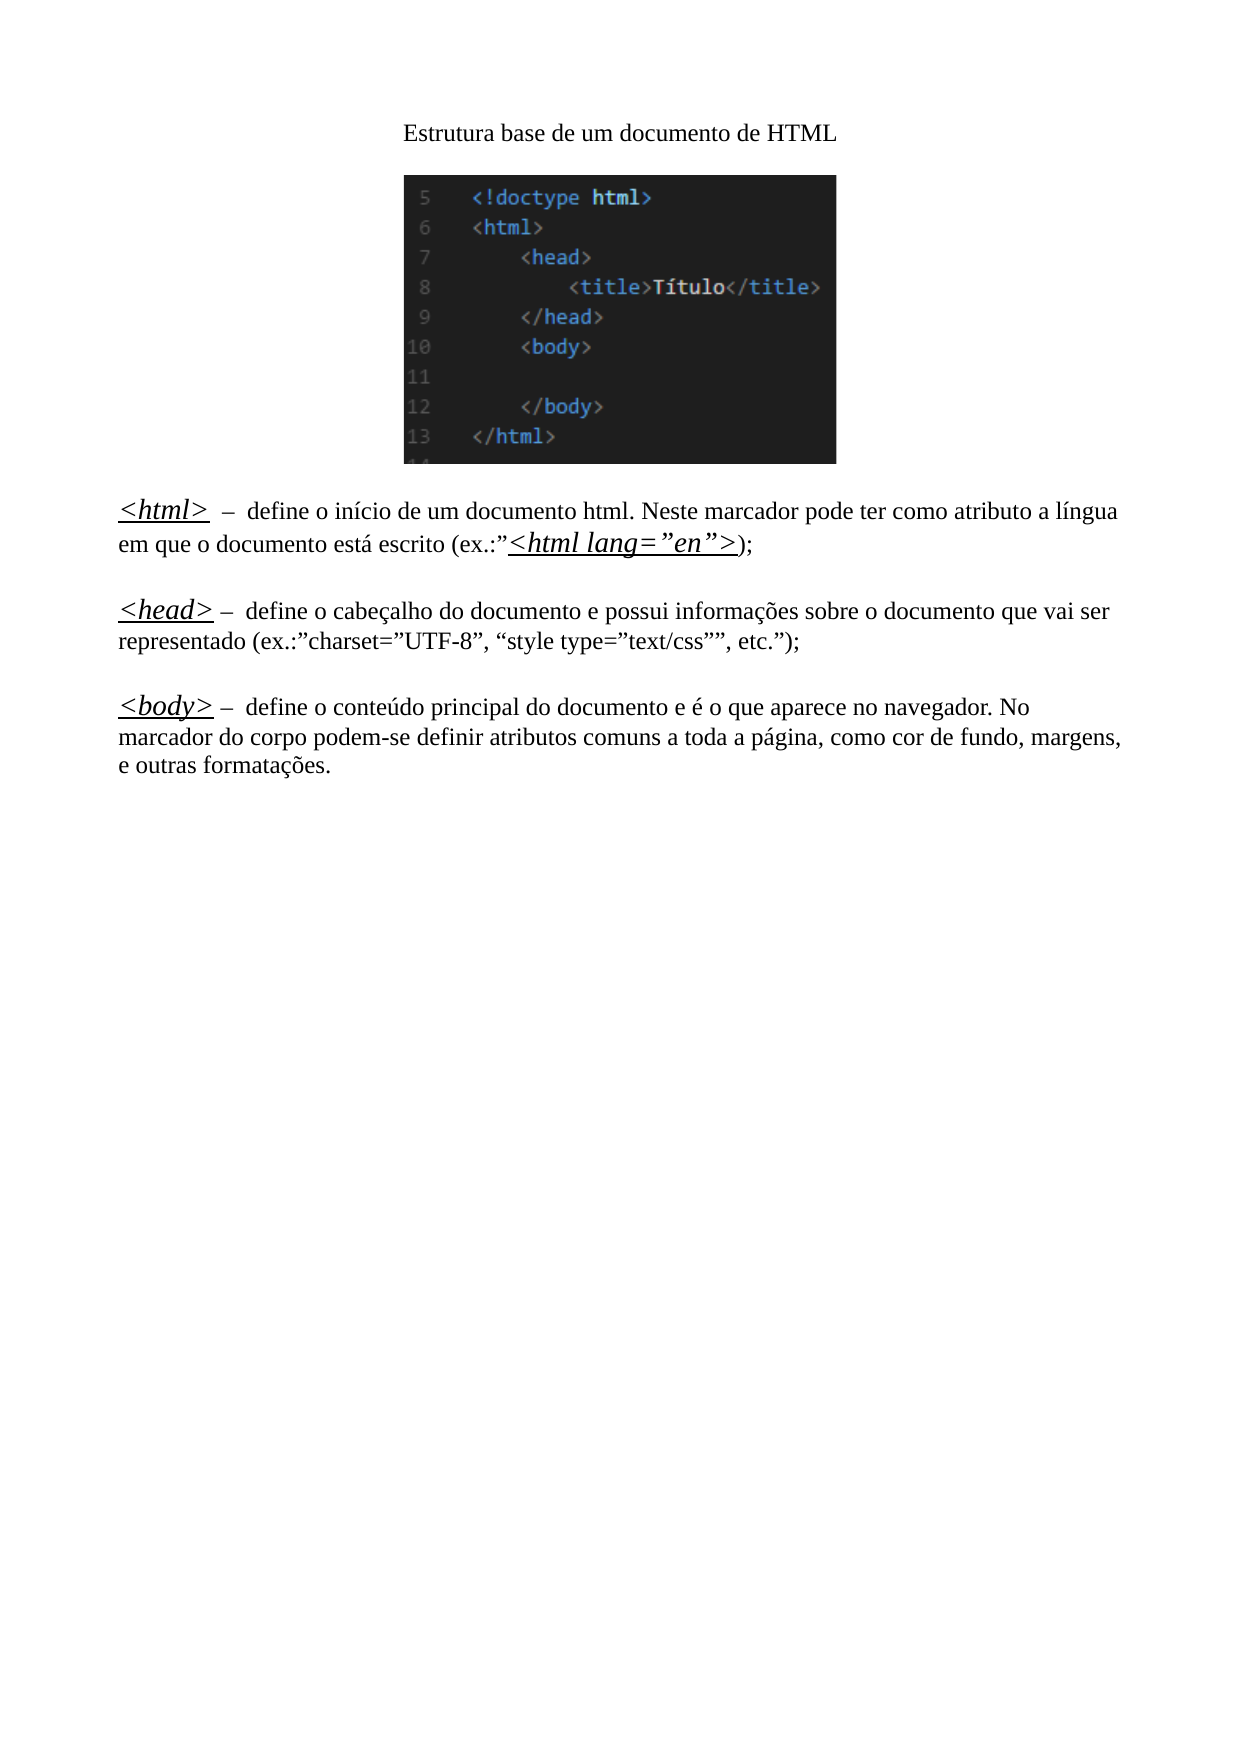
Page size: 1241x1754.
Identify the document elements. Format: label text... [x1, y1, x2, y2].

picture [403, 175, 837, 464]
text <head> – define o cabeçalho do documento e possui informações sobre o documento que vai ser representado (ex.:”charset=”UTF-8”, “style type=”text/css””, etc.”); [118, 592, 1122, 655]
text Estrutura base de um documento de HTML [118, 118, 1122, 147]
text <html> – define o início de um documento html. Neste marcador pode ter como atributo a língua em que o documento está escrito (ex.:”<html lang=”en”>); [118, 492, 1122, 559]
text <body> – define o conteúdo principal do documento e é o que aparece no navegador. No marcador do corpo podem-se definir atributos comuns a toda a página, como cor de fundo, margens, e outras formatações. [118, 688, 1122, 779]
